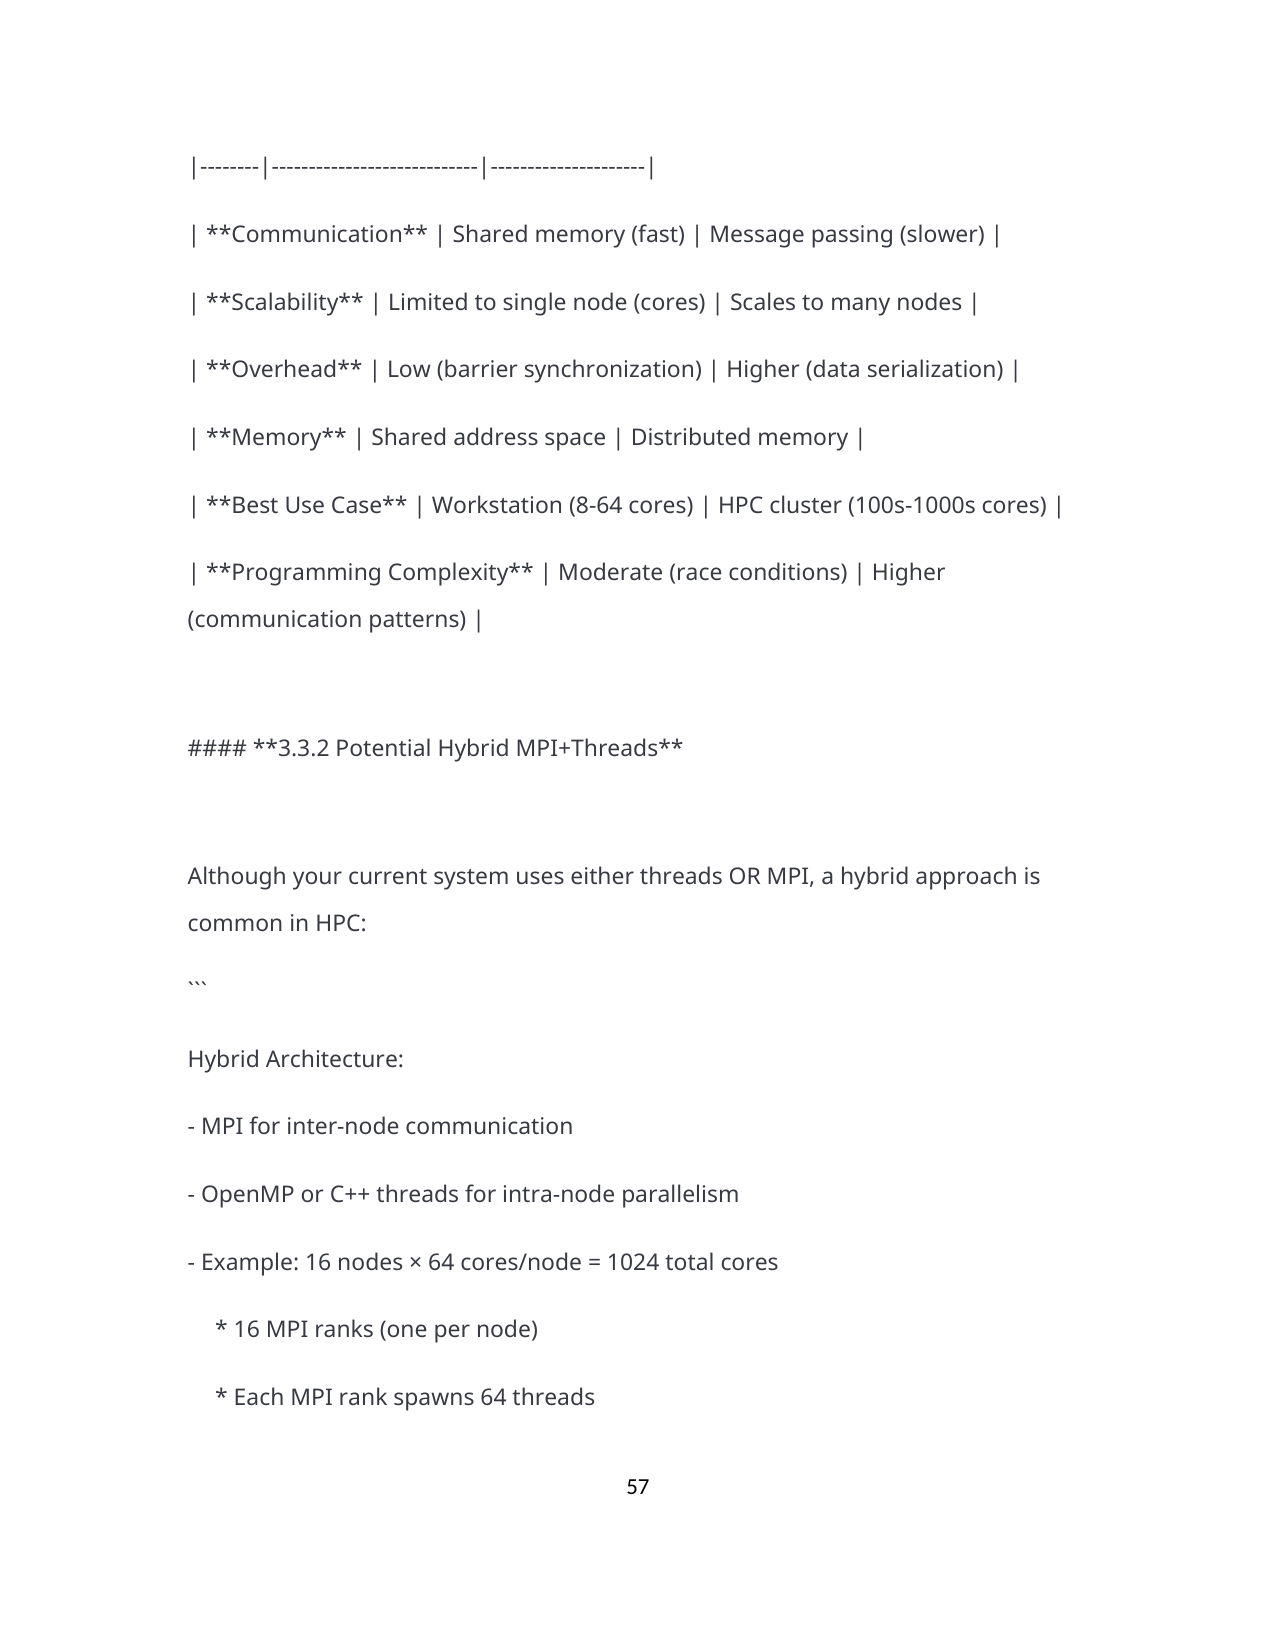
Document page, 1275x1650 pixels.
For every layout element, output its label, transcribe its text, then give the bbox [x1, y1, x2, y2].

text - OpenMP or C++ threads for intra-node parallelism [187, 1178, 1087, 1209]
text |--------|----------------------------|---------------------| [187, 150, 1087, 181]
text | **Communication** | Shared memory (fast) | Message passing (slower) | [187, 218, 1087, 249]
text #### **3.3.2 Potential Hybrid MPI+Threads** [187, 732, 1087, 763]
text | **Scalability** | Limited to single node (cores) | Scales to many nodes | [187, 285, 1087, 317]
text ``` [187, 975, 1087, 1006]
text | **Best Use Case** | Workstation (8-64 cores) | HPC cluster (100s-1000s cores) | [187, 488, 1087, 520]
text | **Memory** | Shared address space | Distributed memory | [187, 421, 1087, 452]
text - Example: 16 nodes × 64 cores/node = 1024 total cores [187, 1246, 1087, 1277]
text | **Programming Complexity** | Moderate (race conditions) | Higher (communication patterns) | [187, 556, 1087, 634]
text Although your current system uses either threads OR MPI, a hybrid approach is common in HPC: [187, 860, 1087, 938]
text - MPI for inter-node communication [187, 1110, 1087, 1141]
text Hybrid Architecture: [187, 1042, 1087, 1074]
text | **Overhead** | Low (barrier synchronization) | Higher (data serialization) | [187, 353, 1087, 384]
text * 16 MPI ranks (one per node) [187, 1313, 1087, 1344]
text * Each MPI rank spawns 64 threads [187, 1381, 1087, 1412]
